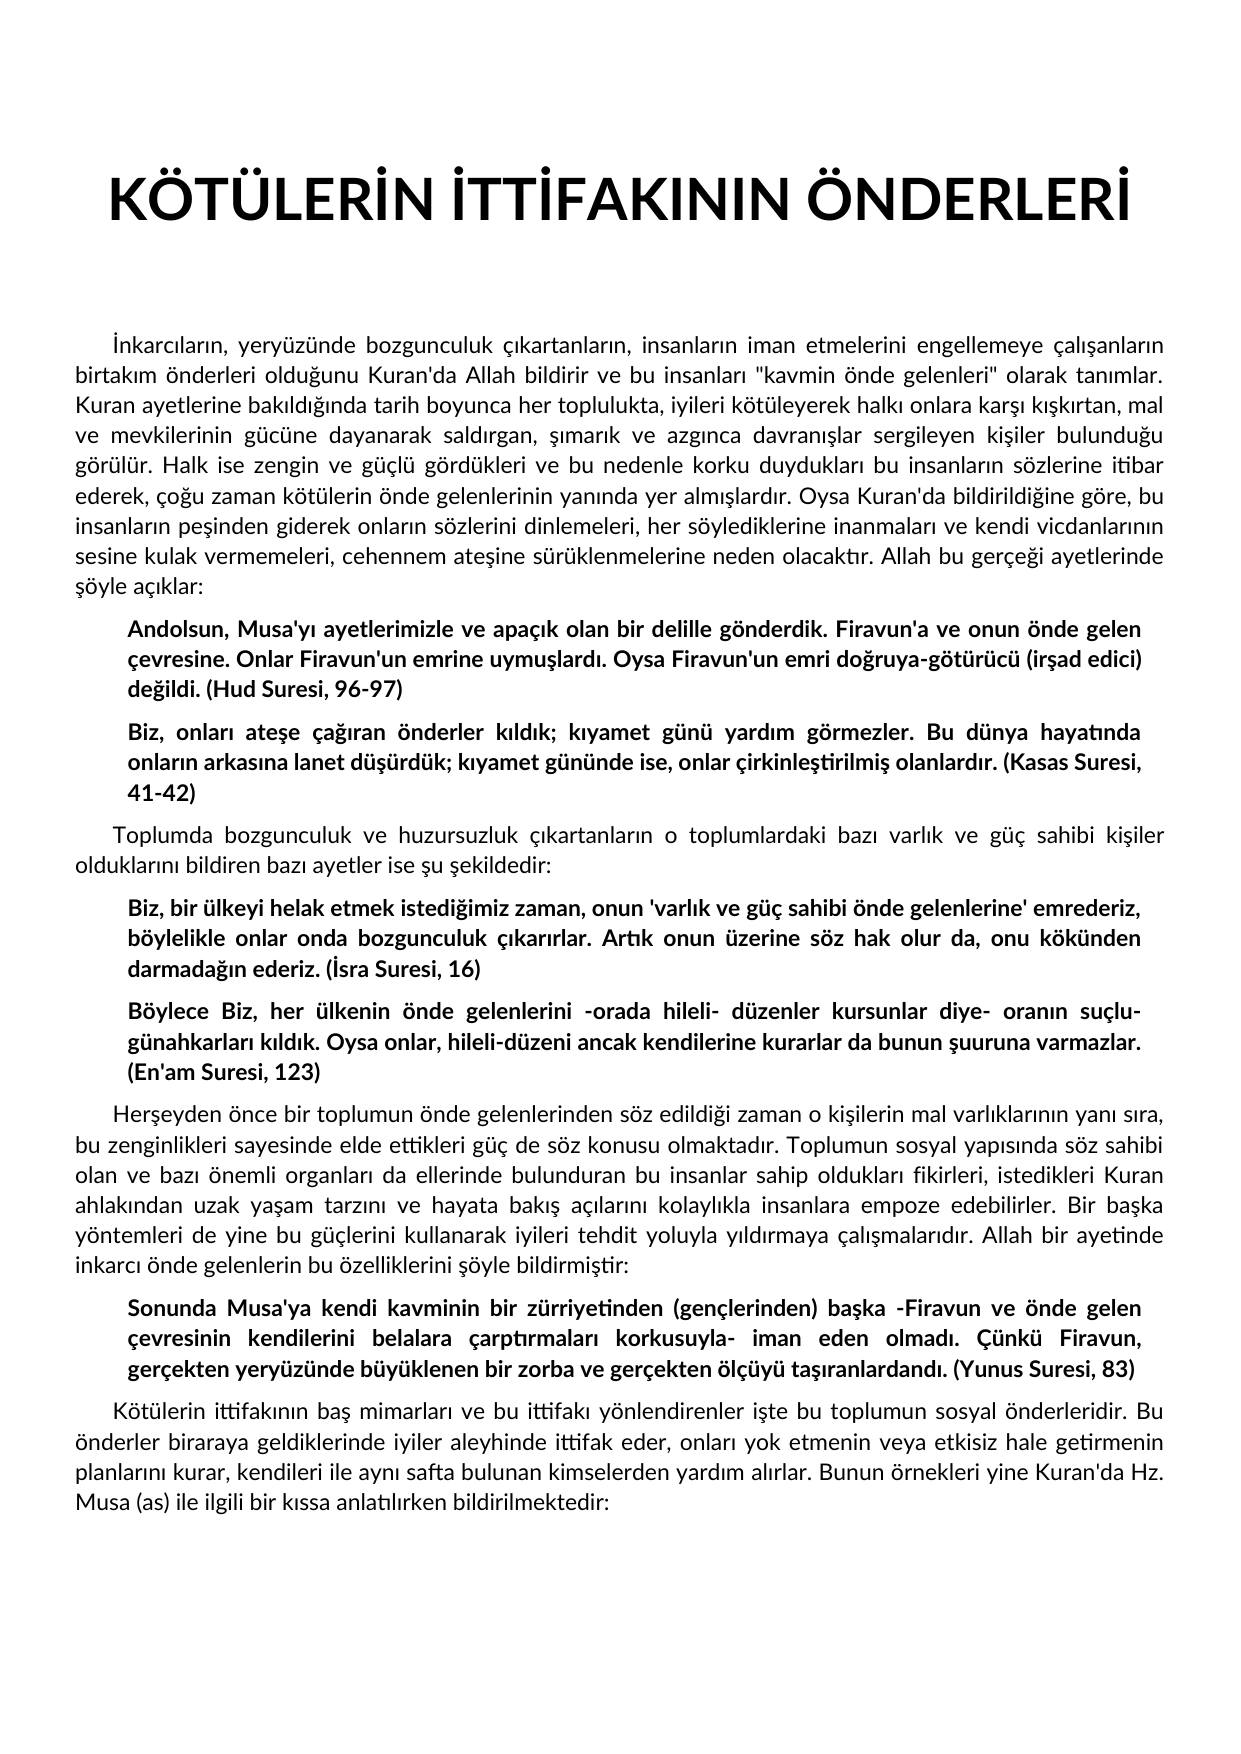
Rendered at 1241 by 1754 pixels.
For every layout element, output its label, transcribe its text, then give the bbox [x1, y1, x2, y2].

text Biz, bir ülkeyi helak etmek istediğimiz zaman, onun 'varlık ve güç sahibi önde gelenlerine' emrederiz, böylelikle onlar onda bozgunculuk çıkarırlar. Artık onun üzerine söz hak olur da, onu kökünden darmadağın ederiz. (İsra Suresi, 16) [127, 894, 1143, 982]
text Biz, onları ateşe çağıran önderler kıldık; kıyamet günü yardım görmezler. Bu dünya hayatında onların arkasına lanet düşürdük; kıyamet gününde ise, onlar çirkinleştirilmiş olanlardır. (Kasas Suresi, 41-42) [127, 718, 1143, 806]
text Kötülerin ittifakının baş mimarları ve bu ittifakı yönlendirenler işte bu toplumun sosyal önderleridir. Bu önderler biraraya geldiklerinde iyiler aleyhinde ittifak eder, onları yok etmenin veya etkisiz hale getirmenin planlarını kurar, kendileri ile aynı safta bulunan kimselerden yardım alırlar. Bunun örnekleri yine Kuran'da Hz. Musa (as) ile ilgili bir kıssa anlatılırken bildirilmektedir: [75, 1397, 1165, 1515]
text Sonunda Musa'ya kendi kavminin bir zürriyetinden (gençlerinden) başka -Firavun ve önde gelen çevresinin kendilerini belalara çarptırmaları korkusuyla- iman eden olmadı. Çünkü Firavun, gerçekten yeryüzünde büyüklenen bir zorba ve gerçekten ölçüyü taşıranlardandı. (Yunus Suresi, 83) [127, 1294, 1143, 1382]
text Andolsun, Musa'yı ayetlerimizle ve apaçık olan bir delille gönderdik. Firavun'a ve onun önde gelen çevresine. Onlar Firavun'un emrine uymuşlardı. Oysa Firavun'un emri doğruya-götürücü (irşad edici) değildi. (Hud Suresi, 96-97) [127, 615, 1143, 703]
text Toplumda bozgunculuk ve huzursuzluk çıkartanların o toplumlardaki bazı varlık ve güç sahibi kişiler olduklarını bildiren bazı ayetler ise şu şekildedir: [75, 821, 1165, 879]
text İnkarcıların, yeryüzünde bozgunculuk çıkartanların, insanların iman etmelerini engellemeye çalışanların birtakım önderleri olduğunu Kuran'da Allah bildirir ve bu insanları "kavmin önde gelenleri" olarak tanımlar. Kuran ayetlerine bakıldığında tarih boyunca her toplulukta, iyileri kötüleyerek halkı onlara karşı kışkırtan, mal ve mevkilerinin gücüne dayanarak saldırgan, şımarık ve azgınca davranışlar sergileyen kişiler bulunduğu görülür. Halk ise zengin ve güçlü gördükleri ve bu nedenle korku duydukları bu insanların sözlerine itibar ederek, çoğu zaman kötülerin önde gelenlerinin yanında yer almışlardır. Oysa Kuran'da bildirildiğine göre, bu insanların peşinden giderek onların sözlerini dinlemeleri, her söylediklerine inanmaları ve kendi vicdanlarının sesine kulak vermemeleri, cehennem ateşine sürüklenmelerine neden olacaktır. Allah bu gerçeği ayetlerinde şöyle açıklar: [75, 330, 1165, 599]
subtitle KÖTÜLERİN İTTİFAKININ ÖNDERLERİ [75, 162, 1165, 232]
text Böylece Biz, her ülkenin önde gelenlerini -orada hileli- düzenler kursunlar diye- oranın suçlu-günahkarları kıldık. Oysa onlar, hileli-düzeni ancak kendilerine kurarlar da bunun şuuruna varmazlar. (En'am Suresi, 123) [127, 997, 1143, 1085]
text Herşeyden önce bir toplumun önde gelenlerinden söz edildiği zaman o kişilerin mal varlıklarının yanı sıra, bu zenginlikleri sayesinde elde ettikleri güç de söz konusu olmaktadır. Toplumun sosyal yapısında söz sahibi olan ve bazı önemli organları da ellerinde bulunduran bu insanlar sahip oldukları fikirleri, istedikleri Kuran ahlakından uzak yaşam tarzını ve hayata bakış açılarını kolaylıkla insanlara empoze edebilirler. Bir başka yöntemleri de yine bu güçlerini kullanarak iyileri tehdit yoluyla yıldırmaya çalışmalarıdır. Allah bir ayetinde inkarcı önde gelenlerin bu özelliklerini şöyle bildirmiştir: [75, 1100, 1165, 1279]
